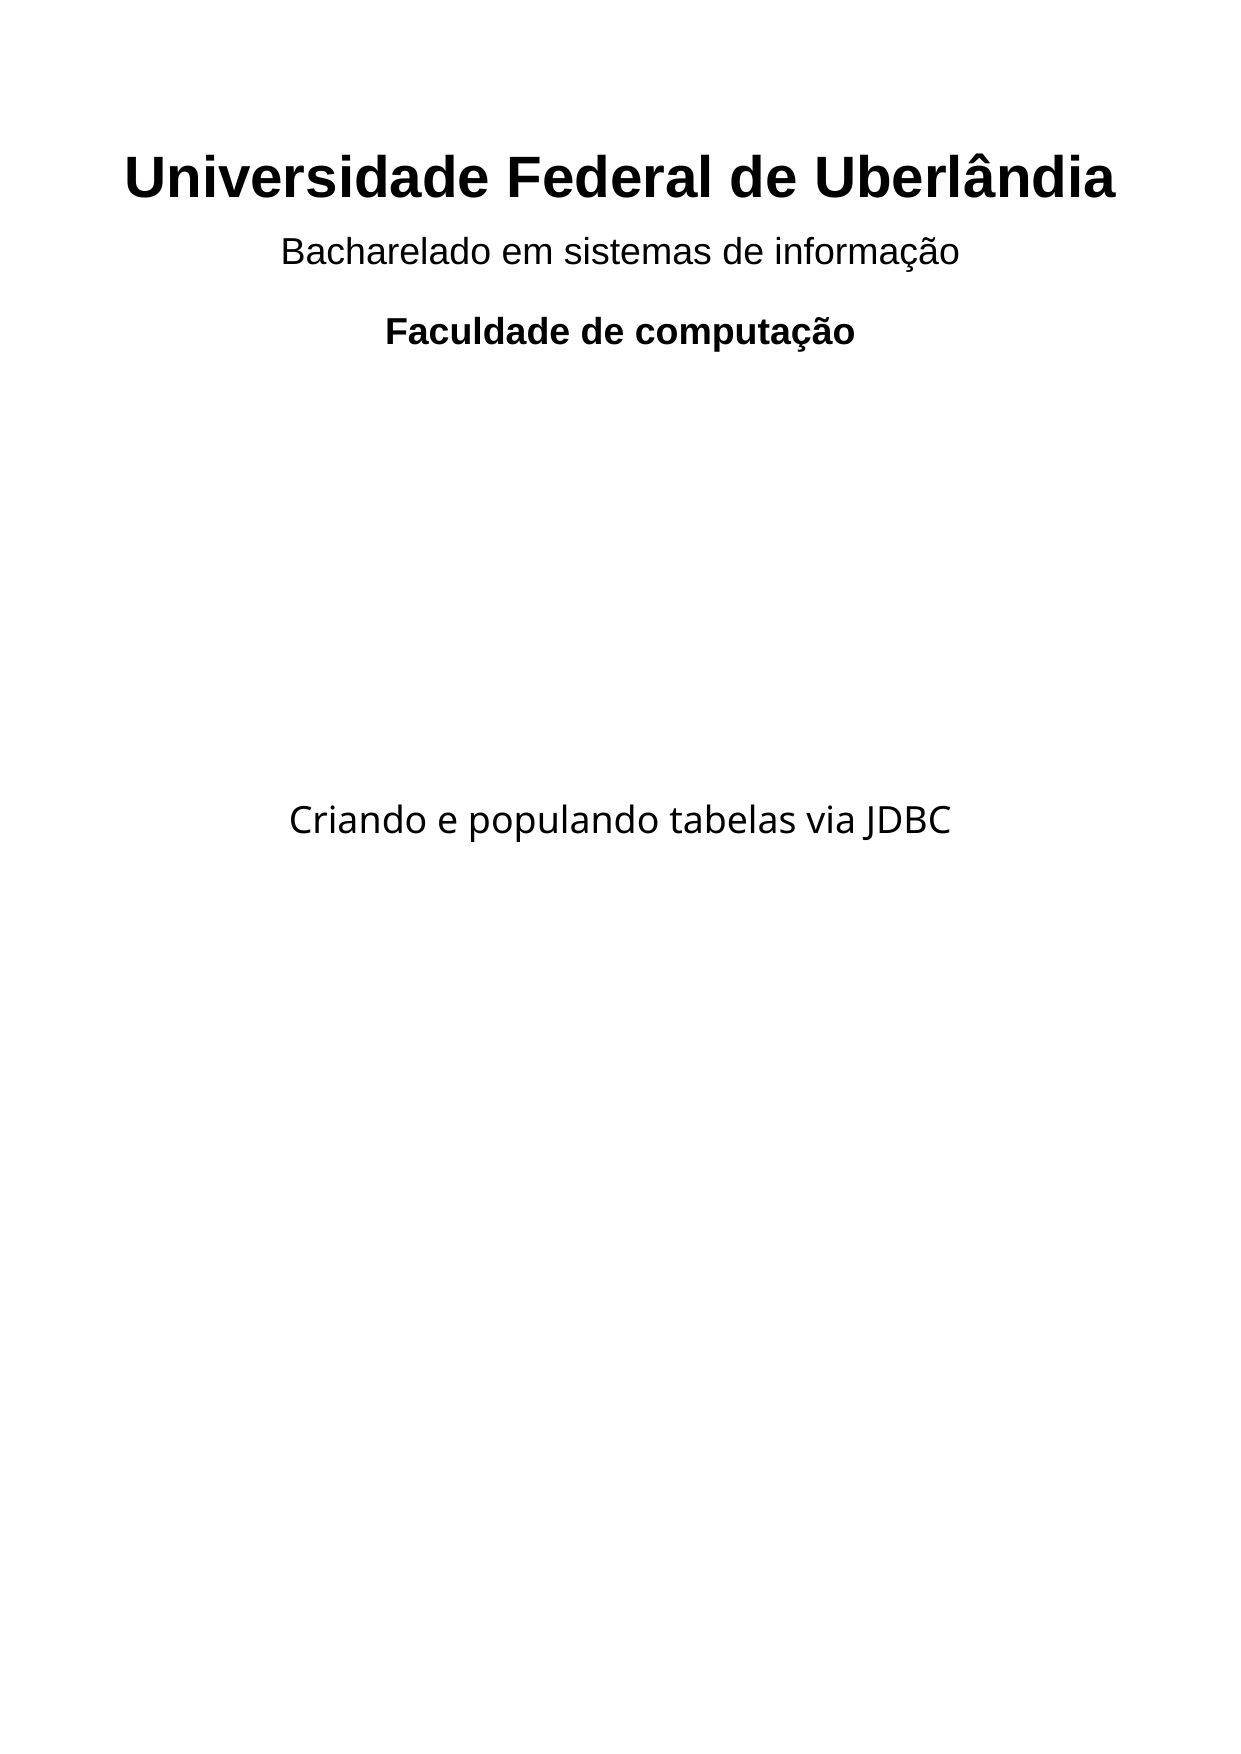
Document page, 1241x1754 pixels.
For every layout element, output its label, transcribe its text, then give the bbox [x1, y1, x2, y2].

title Universidade Federal de Uberlândia [118, 143, 1122, 210]
subtitle Bacharelado em sistemas de informação [118, 229, 1122, 272]
subtitle Faculdade de computação [118, 309, 1122, 353]
text Criando e populando tabelas via JDBC [118, 794, 1122, 845]
